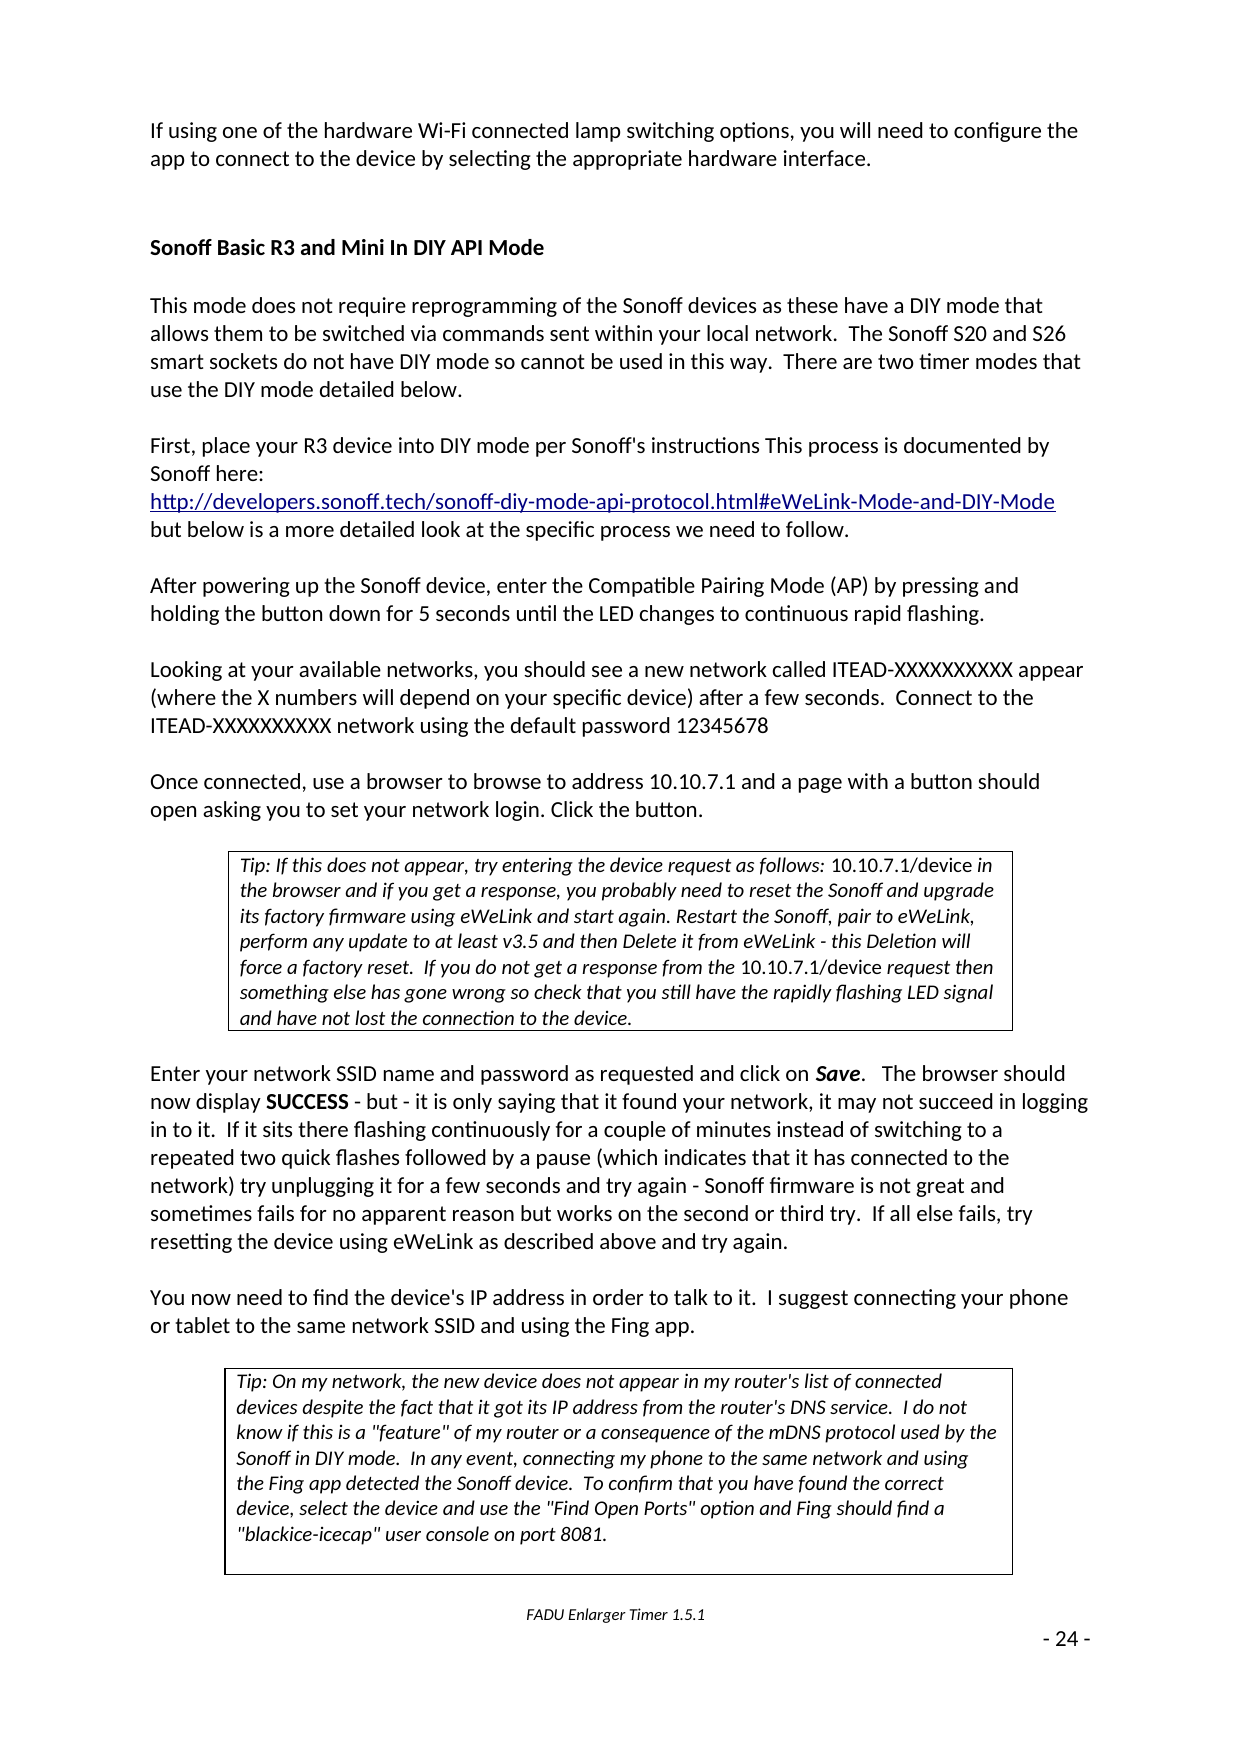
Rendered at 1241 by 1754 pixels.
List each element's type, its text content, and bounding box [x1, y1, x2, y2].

table_header Tip: On my network, the new device does not appear in my router's list of connected devices despite the fact that it got its IP address from the router's DNS service. I do not know if this is a "feature" of my router or a consequence of the mDNS protocol used by the Sonoff in DIY mode. In any event, connecting my phone to the same network and using the Fing app detected the Sonoff device. To confirm that you have found the correct device, select the device and use the "Find Open Ports" option and Fing should find a "blackice-icecap" user console on port 8081. [226, 1369, 1012, 1574]
text This mode does not require reprogramming of the Sonoff devices as these have a DIY mode that allows them to be switched via commands sent within your local network. The Sonoff S20 and S26 smart sockets do not have DIY mode so cannot be used in this way. There are two timer modes that use the DIY mode detailed below. [150, 291, 1090, 403]
text Looking at your available networks, you should see a new network called ITEAD-XXXXXXXXXX appear (where the X numbers will depend on your specific device) after a few seconds. Connect to the ITEAD-XXXXXXXXXX network using the default password 12345678 [150, 655, 1090, 739]
text but below is a more detailed look at the specific process we need to follow. [150, 515, 1090, 543]
text Once connected, use a browser to browse to address 10.10.7.1 and a page with a button should open asking you to set your network login. Click the button. [150, 767, 1090, 823]
text After powering up the Sonoff device, enter the Compatible Pairing Mode (AP) by pressing and holding the button down for 5 seconds until the LED changes to continuous rapid flashing. [150, 571, 1090, 627]
subtitle Sonoff Basic R3 and Mini In DIY API Mode [150, 233, 1090, 261]
text First, place your R3 device into DIY mode per Sonoff's instructions This process is documented by Sonoff here: [150, 431, 1090, 487]
text You now need to find the device's IP address in order to talk to it. I suggest connecting your phone or tablet to the same network SSID and using the Fing app. [150, 1283, 1090, 1339]
text Enter your network SSID name and password as requested and click on Save. The browser should now display SUCCESS - but - it is only saying that it found your network, it may not succeed in logging in to it. If it sits there flashing continuously for a couple of minutes instead of switching to a repeated two quick flashes followed by a pause (which indicates that it has connected to the network) try unplugging it for a few seconds and try again - Sonoff firmware is not great and sometimes fails for no apparent reason but works on the second or third try. If all else fails, try resetting the device using eWeLink as described above and try again. [150, 1059, 1090, 1255]
text If using one of the hardware Wi-Fi connected lamp switching options, you will need to configure the app to connect to the device by selecting the appropriate hardware interface. [150, 117, 1090, 173]
text http://developers.sonoff.tech/sonoff-diy-mode-api-protocol.html#eWeLink-Mode-and-DIY-Mode [150, 487, 1090, 515]
table_header Tip: If this does not appear, try entering the device request as follows: 10.10.7.1/device in the browser and if you get a response, you probably need to reset the Sonoff and upgrade its factory firmware using eWeLink and start again. Restart the Sonoff, pair to eWeLink, perform any update to at least v3.5 and then Delete it from eWeLink - this Deletion will force a factory reset. If you do not get a response from the 10.10.7.1/device request then something else has gone wrong so check that you still have the rapidly flashing LED signal and have not lost the connection to the device. [229, 852, 1012, 1030]
